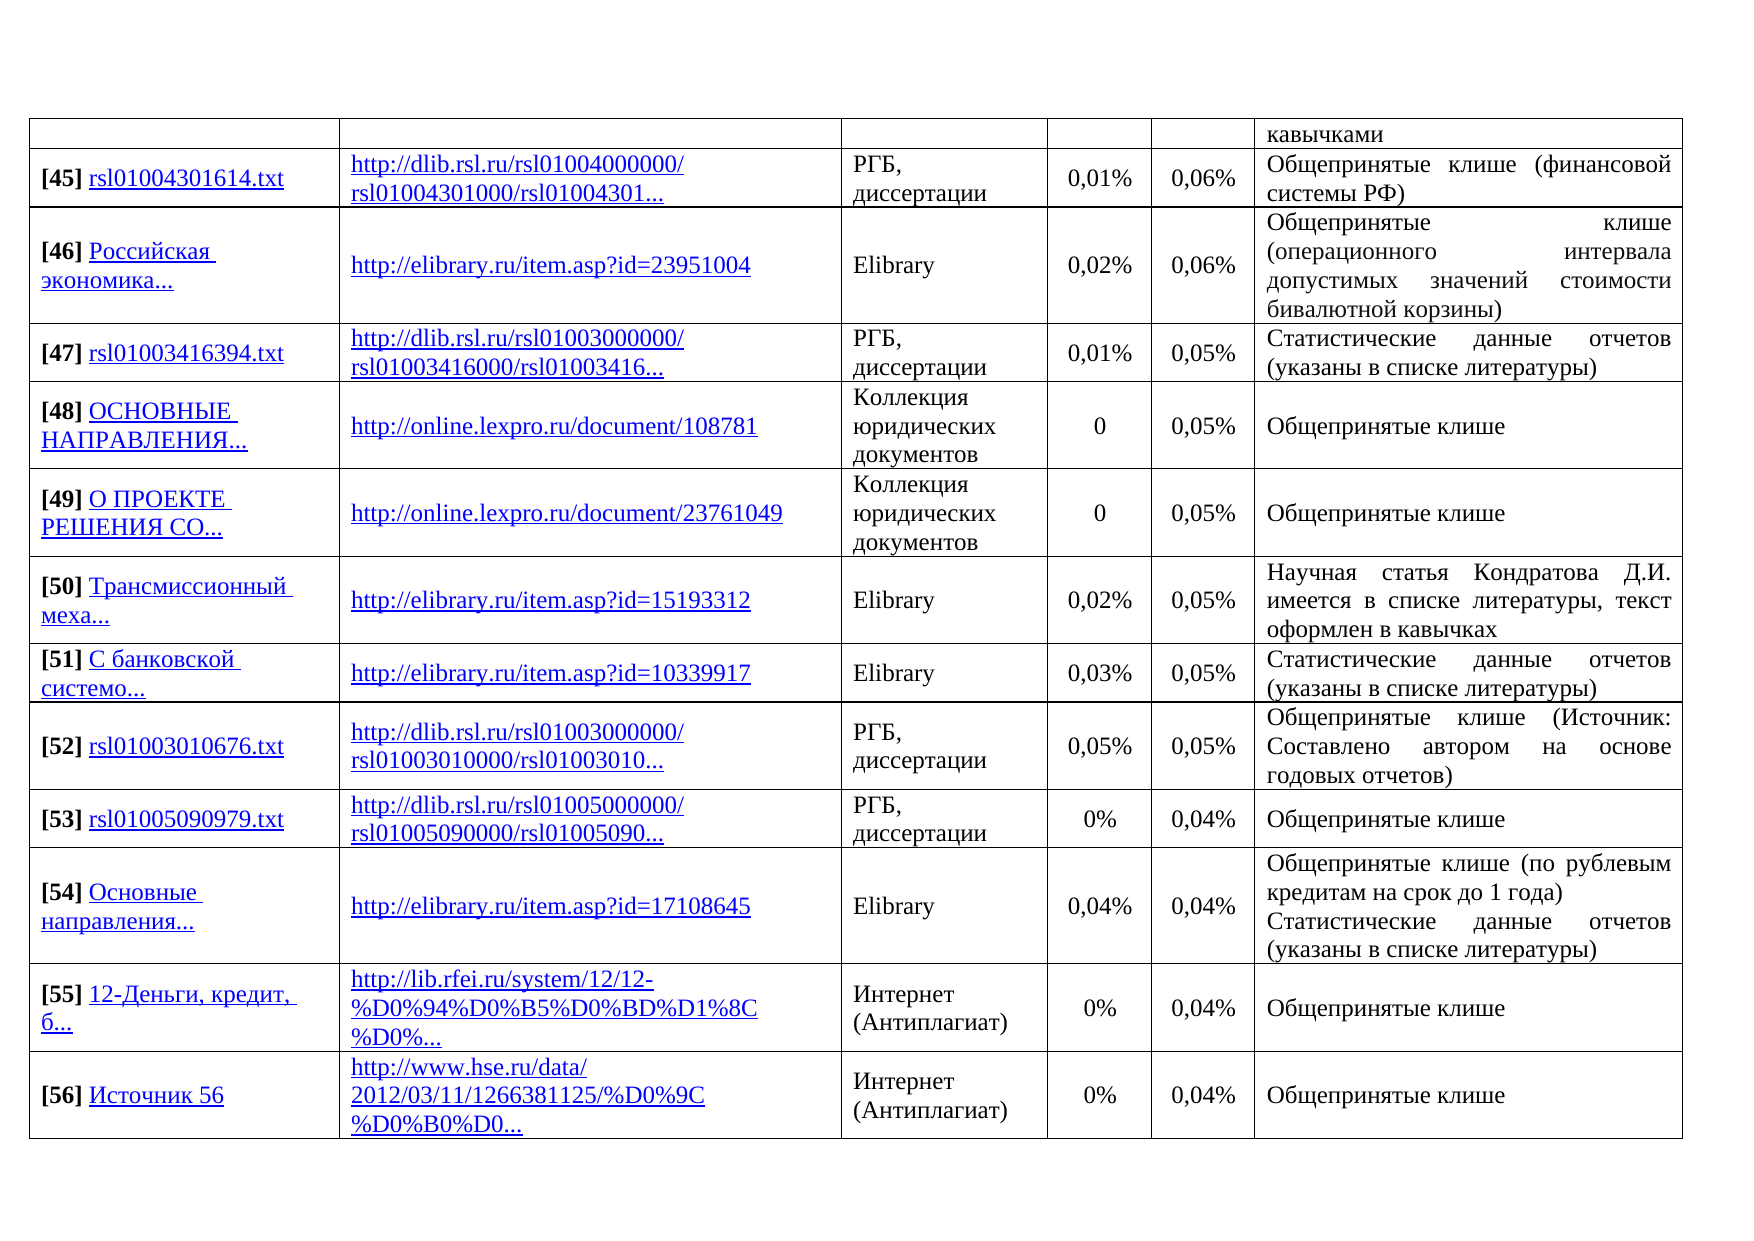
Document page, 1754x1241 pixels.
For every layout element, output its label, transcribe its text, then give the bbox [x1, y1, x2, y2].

table_cell 0,05% [1152, 324, 1254, 381]
table_cell http://elibrary.ru/item.asp?id=23951004 [340, 208, 841, 322]
table_cell Интернет (Антиплагиат) [842, 1052, 1047, 1138]
table_cell 0% [1048, 1052, 1151, 1138]
table_cell 0,04% [1048, 848, 1151, 963]
table_cell 0,05% [1152, 703, 1254, 789]
table_cell [55] 12-Деньги, кредит, б... [30, 964, 339, 1051]
table_cell Elibrary [842, 848, 1047, 963]
table_cell Научная статья Кондратова Д.И. имеется в списке литературы, текст оформлен в кавычках [1255, 557, 1682, 643]
table_cell [50] Трансмиссионный меха... [30, 557, 339, 643]
table_cell 0 [1048, 382, 1151, 468]
table_cell 0,02% [1048, 557, 1151, 643]
table_cell Статистические данные отчетов (указаны в списке литературы) [1255, 644, 1682, 701]
table_cell [340, 119, 841, 148]
table_cell [47] rsl01003416394.txt [30, 324, 339, 381]
table_cell Коллекция юридических документов [842, 469, 1047, 556]
table_cell http://lib.rfei.ru/system/12/12-%D0%94%D0%B5%D0%BD%D1%8C%D0%... [340, 964, 841, 1051]
table_cell http://elibrary.ru/item.asp?id=17108645 [340, 848, 841, 963]
table_cell 0 [1048, 469, 1151, 556]
table_cell РГБ, диссертации [842, 790, 1047, 847]
table_cell 0,02% [1048, 208, 1151, 322]
table_cell 0,04% [1152, 848, 1254, 963]
table_cell РГБ, диссертации [842, 703, 1047, 789]
table_cell [1152, 119, 1254, 148]
table_cell Общепринятые клише [1255, 790, 1682, 847]
table_cell http://dlib.rsl.ru/rsl01003000000/rsl01003010000/rsl01003010... [340, 703, 841, 789]
table_cell 0,04% [1152, 964, 1254, 1051]
table_cell 0,04% [1152, 790, 1254, 847]
table_cell Коллекция юридических документов [842, 382, 1047, 468]
table_cell http://elibrary.ru/item.asp?id=15193312 [340, 557, 841, 643]
table_cell [1048, 119, 1151, 148]
table_cell http://dlib.rsl.ru/rsl01003000000/rsl01003416000/rsl01003416... [340, 324, 841, 381]
table_cell Общепринятые клише (операционного интервала допустимых значений стоимости бивалютной корзины) [1255, 208, 1682, 322]
table_cell 0,05% [1152, 557, 1254, 643]
table_cell 0,06% [1152, 149, 1254, 206]
table_cell Общепринятые клише [1255, 469, 1682, 556]
table_cell 0,05% [1152, 469, 1254, 556]
table_cell РГБ, диссертации [842, 149, 1047, 206]
table_cell Elibrary [842, 208, 1047, 322]
table_cell http://online.lexpro.ru/document/108781 [340, 382, 841, 468]
table_cell 0% [1048, 964, 1151, 1051]
table_cell Общепринятые клише (финансовой системы РФ) [1255, 149, 1682, 206]
table_cell http://dlib.rsl.ru/rsl01004000000/rsl01004301000/rsl01004301... [340, 149, 841, 206]
table_cell Elibrary [842, 557, 1047, 643]
table_cell [49] О ПРОЕКТЕ РЕШЕНИЯ СО... [30, 469, 339, 556]
table_cell [45] rsl01004301614.txt [30, 149, 339, 206]
table_cell http://elibrary.ru/item.asp?id=10339917 [340, 644, 841, 701]
table_cell Общепринятые клише (по рублевым кредитам на срок до 1 года) Статистические данные отчетов (указаны в списке литературы) [1255, 848, 1682, 963]
table_cell Общепринятые клише (Источник: Составлено автором на основе годовых отчетов) [1255, 703, 1682, 789]
table_cell Интернет (Антиплагиат) [842, 964, 1047, 1051]
table_cell 0,05% [1152, 644, 1254, 701]
table_cell 0,04% [1152, 1052, 1254, 1138]
table_cell 0% [1048, 790, 1151, 847]
table_cell 0,01% [1048, 324, 1151, 381]
table_cell [46] Российская экономика... [30, 208, 339, 322]
table_cell [52] rsl01003010676.txt [30, 703, 339, 789]
table_cell [51] С банковской системо... [30, 644, 339, 701]
table_cell Elibrary [842, 644, 1047, 701]
table_cell [48] ОСНОВНЫЕ НАПРАВЛЕНИЯ... [30, 382, 339, 468]
table_cell Общепринятые клише [1255, 1052, 1682, 1138]
table_cell РГБ, диссертации [842, 324, 1047, 381]
table_cell http://online.lexpro.ru/document/23761049 [340, 469, 841, 556]
table_cell 0,03% [1048, 644, 1151, 701]
table_cell 0,05% [1048, 703, 1151, 789]
table_cell 0,05% [1152, 382, 1254, 468]
table_cell Статистические данные отчетов (указаны в списке литературы) [1255, 324, 1682, 381]
table_cell кавычками [1255, 119, 1682, 148]
table_cell Общепринятые клише [1255, 964, 1682, 1051]
table_cell [30, 119, 339, 148]
table_cell 0,01% [1048, 149, 1151, 206]
table_cell [842, 119, 1047, 148]
table_cell [54] Основные направления... [30, 848, 339, 963]
table_cell 0,06% [1152, 208, 1254, 322]
table_cell Общепринятые клише [1255, 382, 1682, 468]
table_cell http://dlib.rsl.ru/rsl01005000000/rsl01005090000/rsl01005090... [340, 790, 841, 847]
table_cell [53] rsl01005090979.txt [30, 790, 339, 847]
table_cell http://www.hse.ru/data/2012/03/11/1266381125/%D0%9C%D0%B0%D0... [340, 1052, 841, 1138]
table_cell [56] Источник 56 [30, 1052, 339, 1138]
